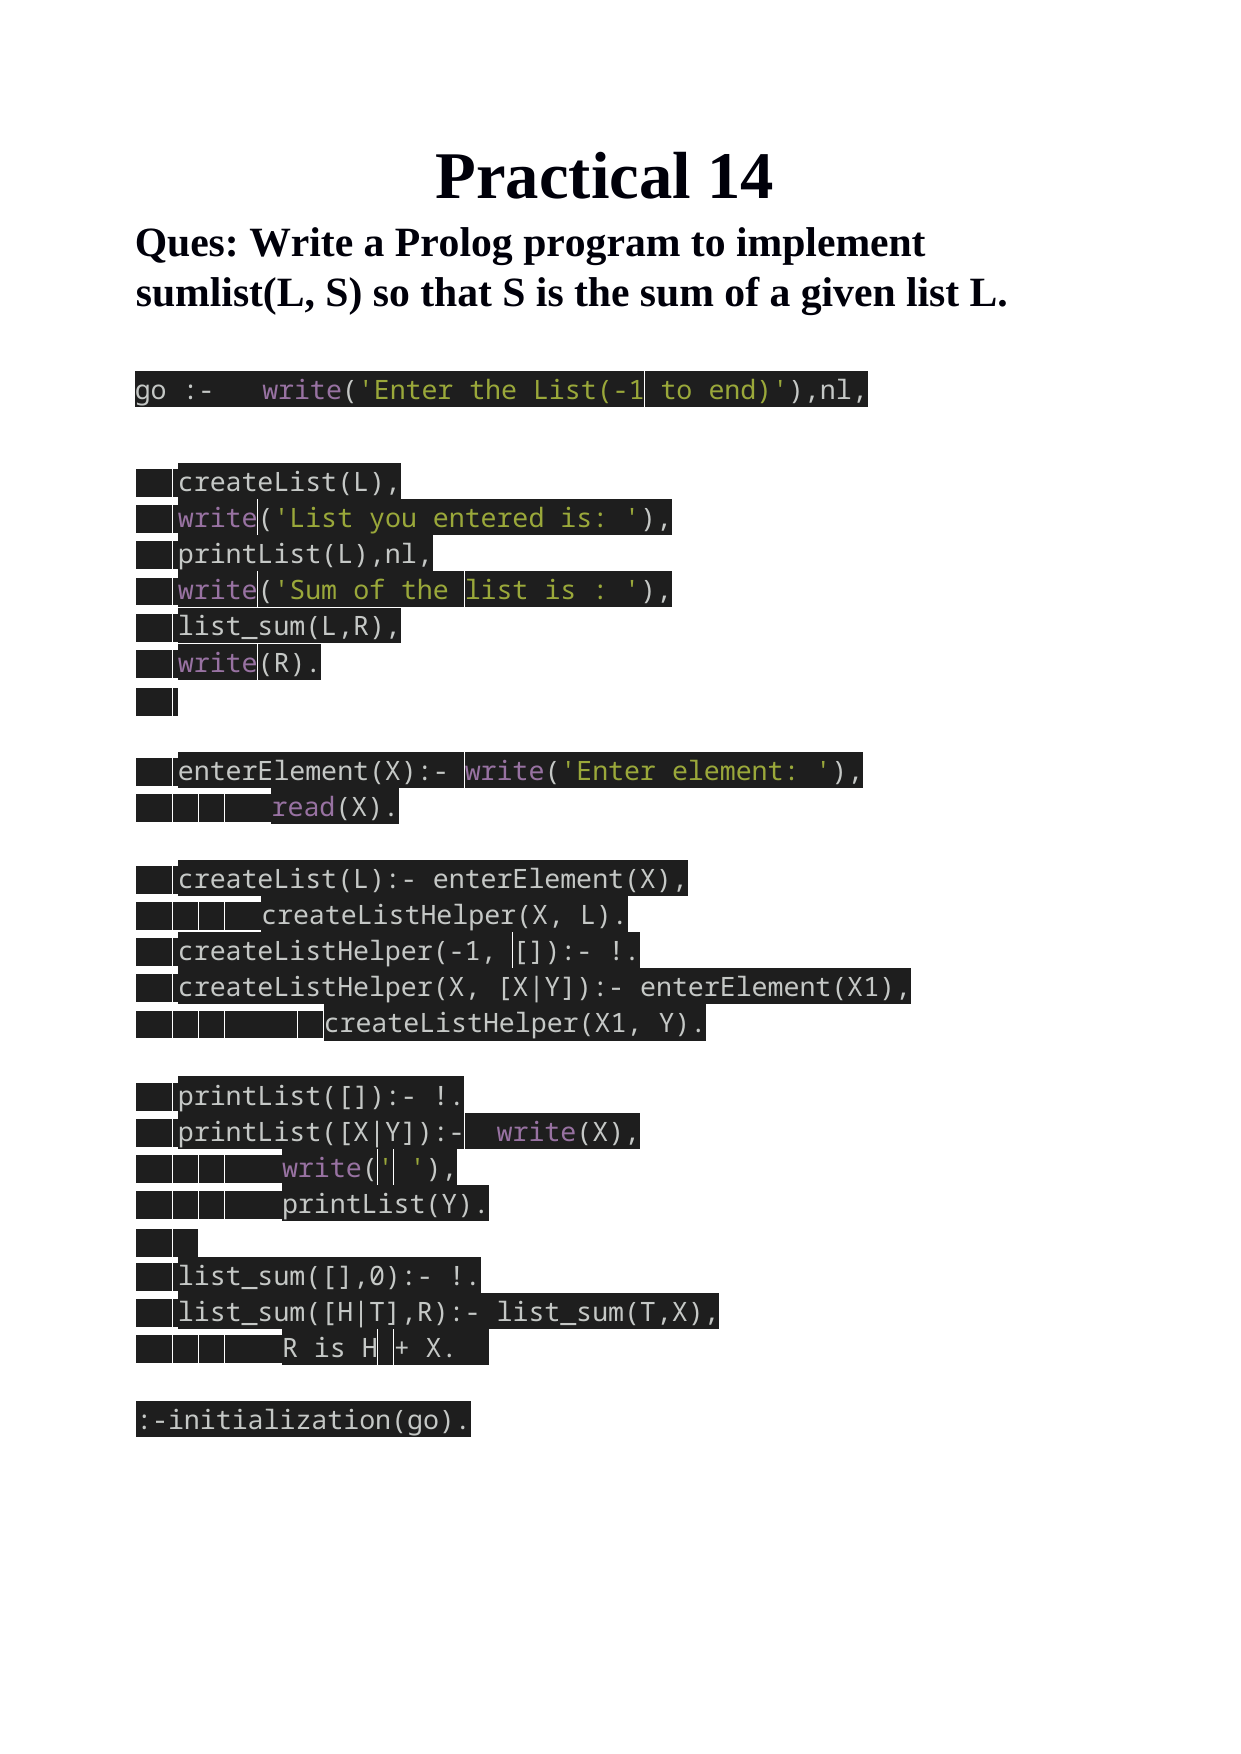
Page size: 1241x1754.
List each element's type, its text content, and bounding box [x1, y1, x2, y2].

text enterElement(X):- write('Enter element: '), [136, 752, 1088, 788]
text write('Sum of the list is : '), [136, 571, 1088, 607]
text printList(Y). [136, 1185, 1088, 1221]
text createList(L), [136, 463, 1088, 499]
text createListHelper(X, L). [136, 896, 1088, 932]
text createList(L):- enterElement(X), [136, 860, 1088, 896]
subtitle Practical 14 [136, 136, 1074, 212]
text go :- write('Enter the List(-1 to end)'),nl, [134, 371, 1088, 407]
text :-initialization(go). [136, 1401, 1088, 1437]
text list_sum(L,R), [136, 607, 1088, 643]
text write(' '), [136, 1149, 1088, 1185]
text write(R). [136, 643, 1088, 680]
text createListHelper(X, [X|Y]):- enterElement(X1), [136, 968, 1088, 1004]
text list_sum([H|T],R):- list_sum(T,X), [136, 1293, 1088, 1329]
text R is H + X. [136, 1329, 1088, 1365]
text createListHelper(-1, []):- !. [136, 932, 1088, 968]
text printList([]):- !. [136, 1076, 1088, 1113]
text printList([X|Y]):- write(X), [136, 1113, 1088, 1149]
text read(X). [136, 788, 1088, 824]
text write('List you entered is: '), [136, 499, 1088, 535]
text Ques: Write a Prolog program to implement sumlist(L, S) so that S is the sum of a given list L. [134, 218, 1088, 316]
text list_sum([],0):- !. [136, 1257, 1088, 1293]
text createListHelper(X1, Y). [136, 1004, 1088, 1041]
text printList(L),nl, [136, 535, 1088, 571]
